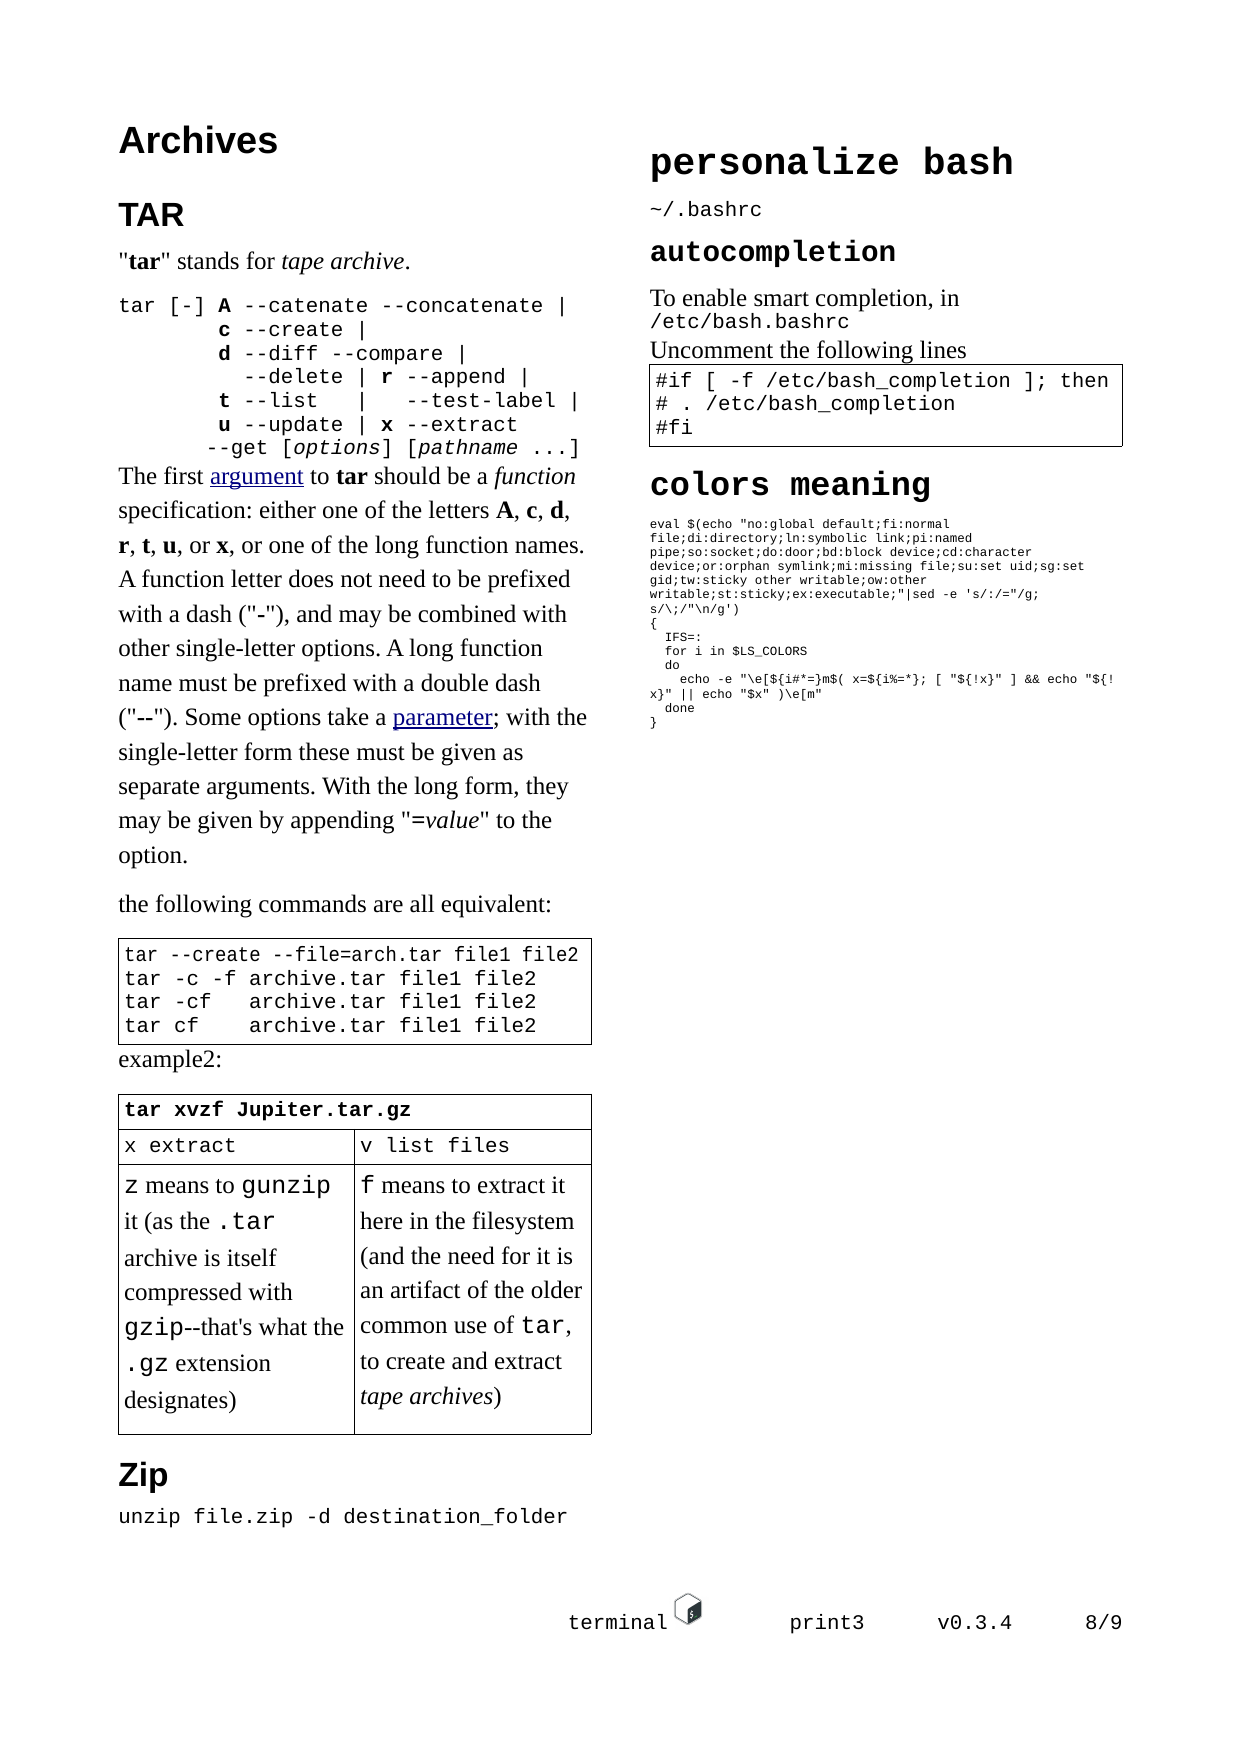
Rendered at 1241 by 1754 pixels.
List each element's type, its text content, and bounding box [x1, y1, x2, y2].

text unzip file.zip -d destination_folder [118, 1506, 591, 1530]
text u --update | x --extract [118, 413, 591, 437]
text for i in $LS_COLORS [649, 645, 1122, 659]
text --delete | r --append | [118, 366, 591, 390]
text done [649, 702, 1122, 716]
text To enable smart completion, in [649, 283, 1122, 311]
table_cell v list files [355, 1130, 591, 1164]
text IFS=: [649, 631, 1122, 645]
table_cell f means to extract it here in the filesystem (and the need for it is an artifact of the older common use of tar, to create and extract tape archives) [355, 1165, 591, 1434]
text the following commands are all equivalent: [118, 889, 591, 918]
text d --diff --compare | [118, 343, 591, 366]
text The first argument to tar should be a function specification: either one of the letters A, c, d, r, t, u, or x, or one of the long function names. A function letter does not need to be prefixed with a dash ("-"), and may be combined with other single-letter options. A long function name must be prefixed with a double dash ("--"). Some options take a parameter; with the single-letter form these must be given as separate arguments. With the long form, they may be given by appending "=value" to the option. [118, 461, 591, 869]
subtitle Archives [118, 118, 591, 162]
text ~/.bashrc [649, 198, 1122, 222]
table_cell z means to gunzip it (as the .tar archive is itself compressed with gzip--that's what the .gz extension designates) [119, 1165, 354, 1434]
subtitle autocompletion [649, 237, 1122, 270]
text --get [options] [pathname ...] [118, 437, 591, 461]
table_header tar xvzf Jupiter.tar.gz [119, 1095, 591, 1129]
text eval $(echo "no:global default;fi:normal file;di:directory;ln:symbolic link;pi:named pipe;so:socket;do:door;bd:block device;cd:character device;or:orphan symlink;mi:missing file;su:set uid;sg:set gid;tw:sticky other writable;ow:other writable;st:sticky;ex:executable;"|sed -e 's/:/="/g; s/\;/"\n/g') [649, 518, 1122, 617]
subtitle Zip [118, 1455, 591, 1494]
subtitle colors meaning [649, 467, 1122, 505]
text c --create | [118, 319, 591, 343]
text tar [-] A --catenate --concatenate | [118, 295, 591, 319]
text echo -e "\e[${i#*=}m$( x=${i%=*}; [ "${!x}" ] && echo "${!x}" || echo "$x" )\e[m" [649, 673, 1122, 702]
subtitle TAR [118, 195, 591, 234]
subtitle personalize bash [649, 143, 1122, 186]
text t --list | --test-label | [118, 390, 591, 413]
text do [649, 659, 1122, 673]
table_header tar --create --file=arch.tar file1 file2 tar -c -f archive.tar file1 file2 tar -cf archive.tar file1 file2 tar cf archive.tar file1 file2 [119, 939, 591, 1044]
picture [667, 1588, 709, 1630]
table_cell x extract [119, 1130, 354, 1164]
text { [649, 617, 1122, 631]
text Uncomment the following lines [649, 335, 1122, 364]
text "tar" stands for tape archive. [118, 246, 591, 275]
text } [649, 716, 1122, 730]
text example2: [118, 1045, 591, 1073]
text /etc/bash.bashrc [649, 311, 1122, 335]
table_header #if [ -f /etc/bash_completion ]; then # . /etc/bash_completion #fi [650, 365, 1122, 446]
